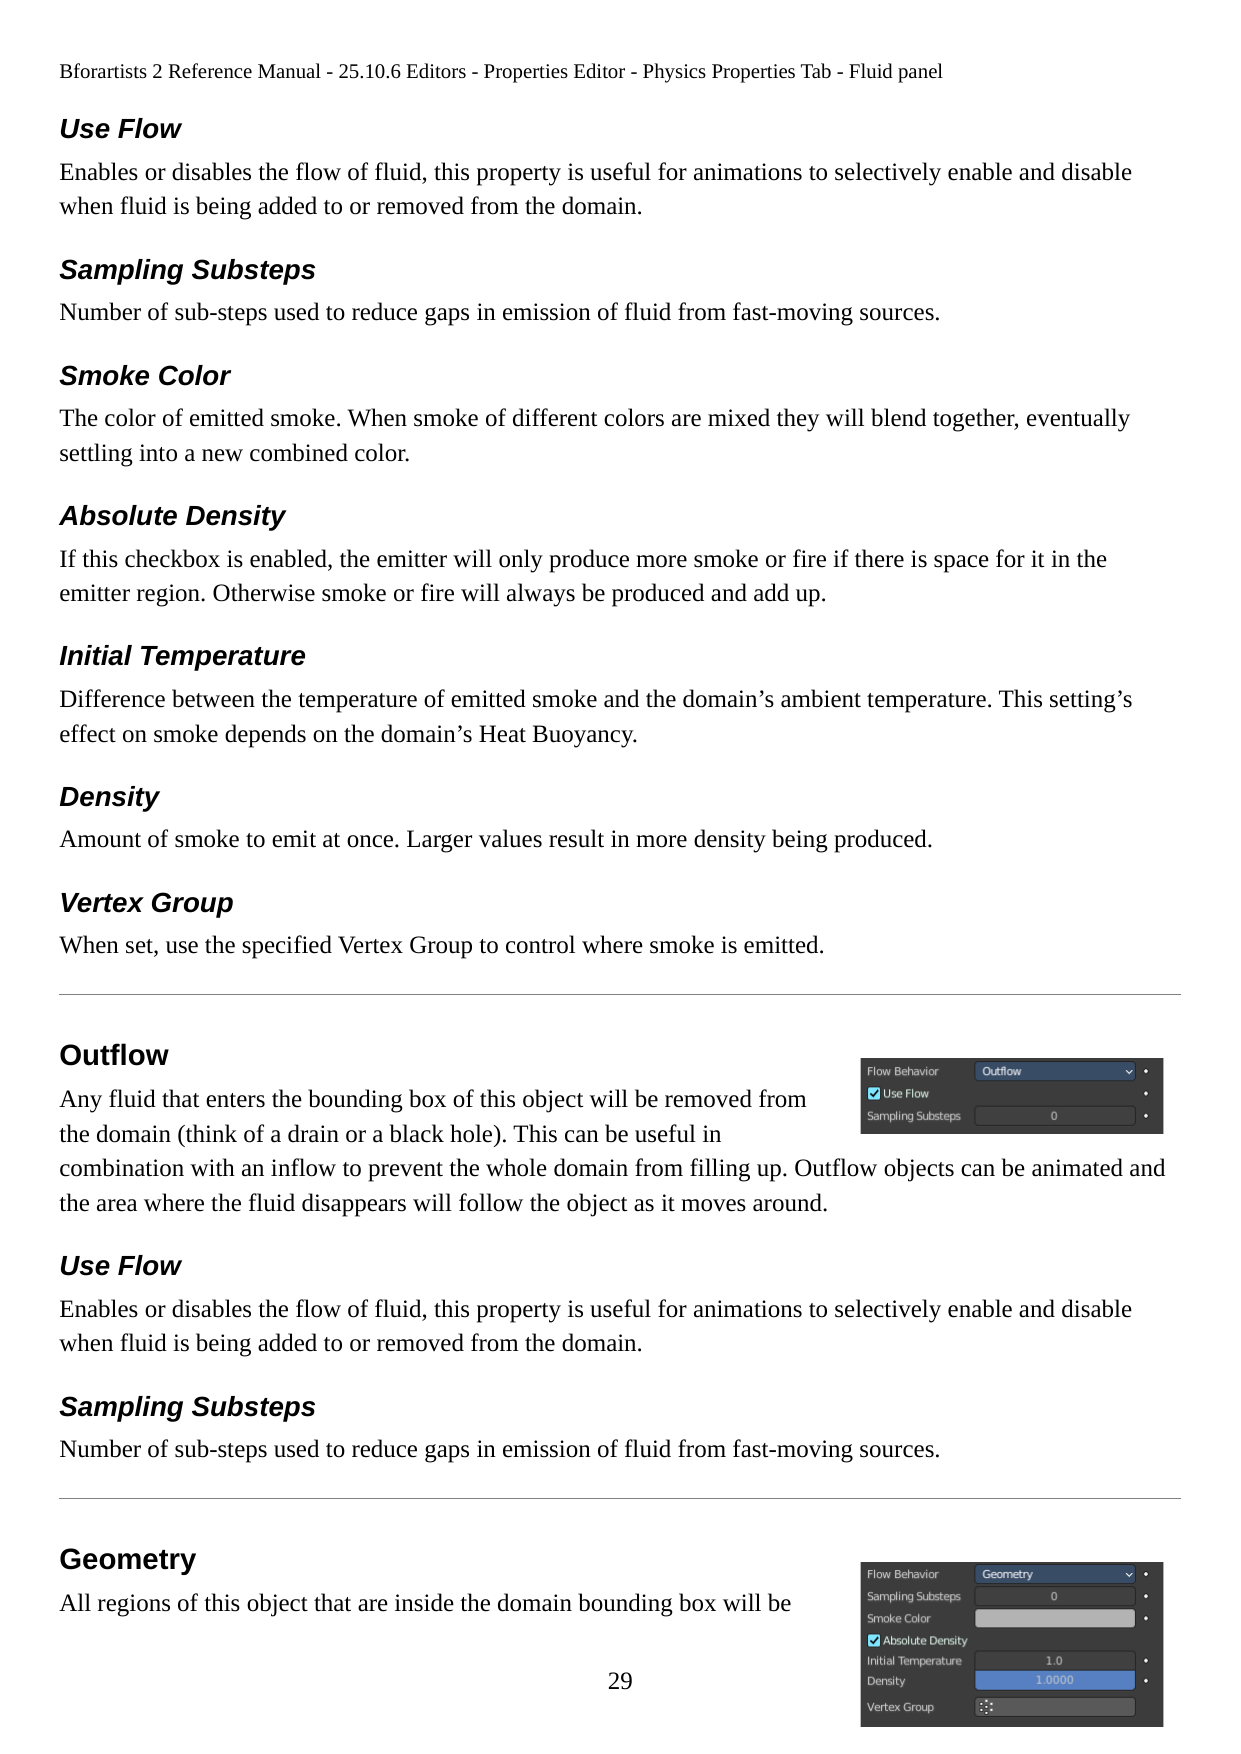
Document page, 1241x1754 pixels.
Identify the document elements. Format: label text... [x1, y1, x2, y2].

subtitle Density [59, 780, 1181, 812]
subtitle Smoke Color [59, 359, 1181, 391]
subtitle Outflow [59, 1038, 1181, 1072]
text Difference between the temperature of emitted smoke and the domain’s ambient temperature. This setting’s effect on smoke depends on the domain’s Heat Buoyancy. [59, 684, 1181, 747]
subtitle Sampling Substeps [59, 1390, 1181, 1422]
text The color of emitted smoke. When smoke of different colors are mixed they will blend together, eventually settling into a new combined color. [59, 403, 1181, 467]
text Number of sub-steps used to reduce gaps in emission of fluid from fast-moving sources. [59, 297, 1181, 326]
subtitle Use Flow [59, 1249, 1181, 1281]
text Enables or disables the flow of fluid, this property is useful for animations to selectively enable and disable when fluid is being added to or removed from the domain. [59, 1294, 1181, 1357]
subtitle Geometry [59, 1542, 1181, 1576]
text Enables or disables the flow of fluid, this property is useful for animations to selectively enable and disable when fluid is being added to or removed from the domain. [59, 157, 1181, 220]
subtitle Absolute Density [59, 499, 1181, 531]
text When set, use the specified Vertex Group to control where smoke is emitted. [59, 931, 1181, 959]
text Number of sub-steps used to reduce gaps in emission of fluid from fast-moving sources. [59, 1434, 1181, 1463]
picture [860, 1058, 1164, 1134]
subtitle Sampling Substeps [59, 253, 1181, 285]
text If this checkbox is enabled, the emitter will only produce more smoke or fire if there is space for it in the emitter region. Otherwise smoke or fire will always be produced and add up. [59, 544, 1181, 607]
subtitle Initial Temperature [59, 640, 1181, 672]
text All regions of this object that are inside the domain bounding box will be [59, 1588, 860, 1617]
text Any fluid that enters the bounding box of this object will be removed from the domain (think of a drain or a black hole). This can be useful in combination with an inflow to prevent the whole domain from filling up. Outflow objects can be animated and the area where the fluid disappears will follow the object as it moves around. [59, 1084, 1181, 1217]
subtitle Use Flow [59, 113, 1181, 144]
subtitle Vertex Group [59, 886, 1181, 918]
picture [860, 1562, 1164, 1727]
text Amount of smoke to emit at once. Larger values result in more density being produced. [59, 824, 1181, 853]
